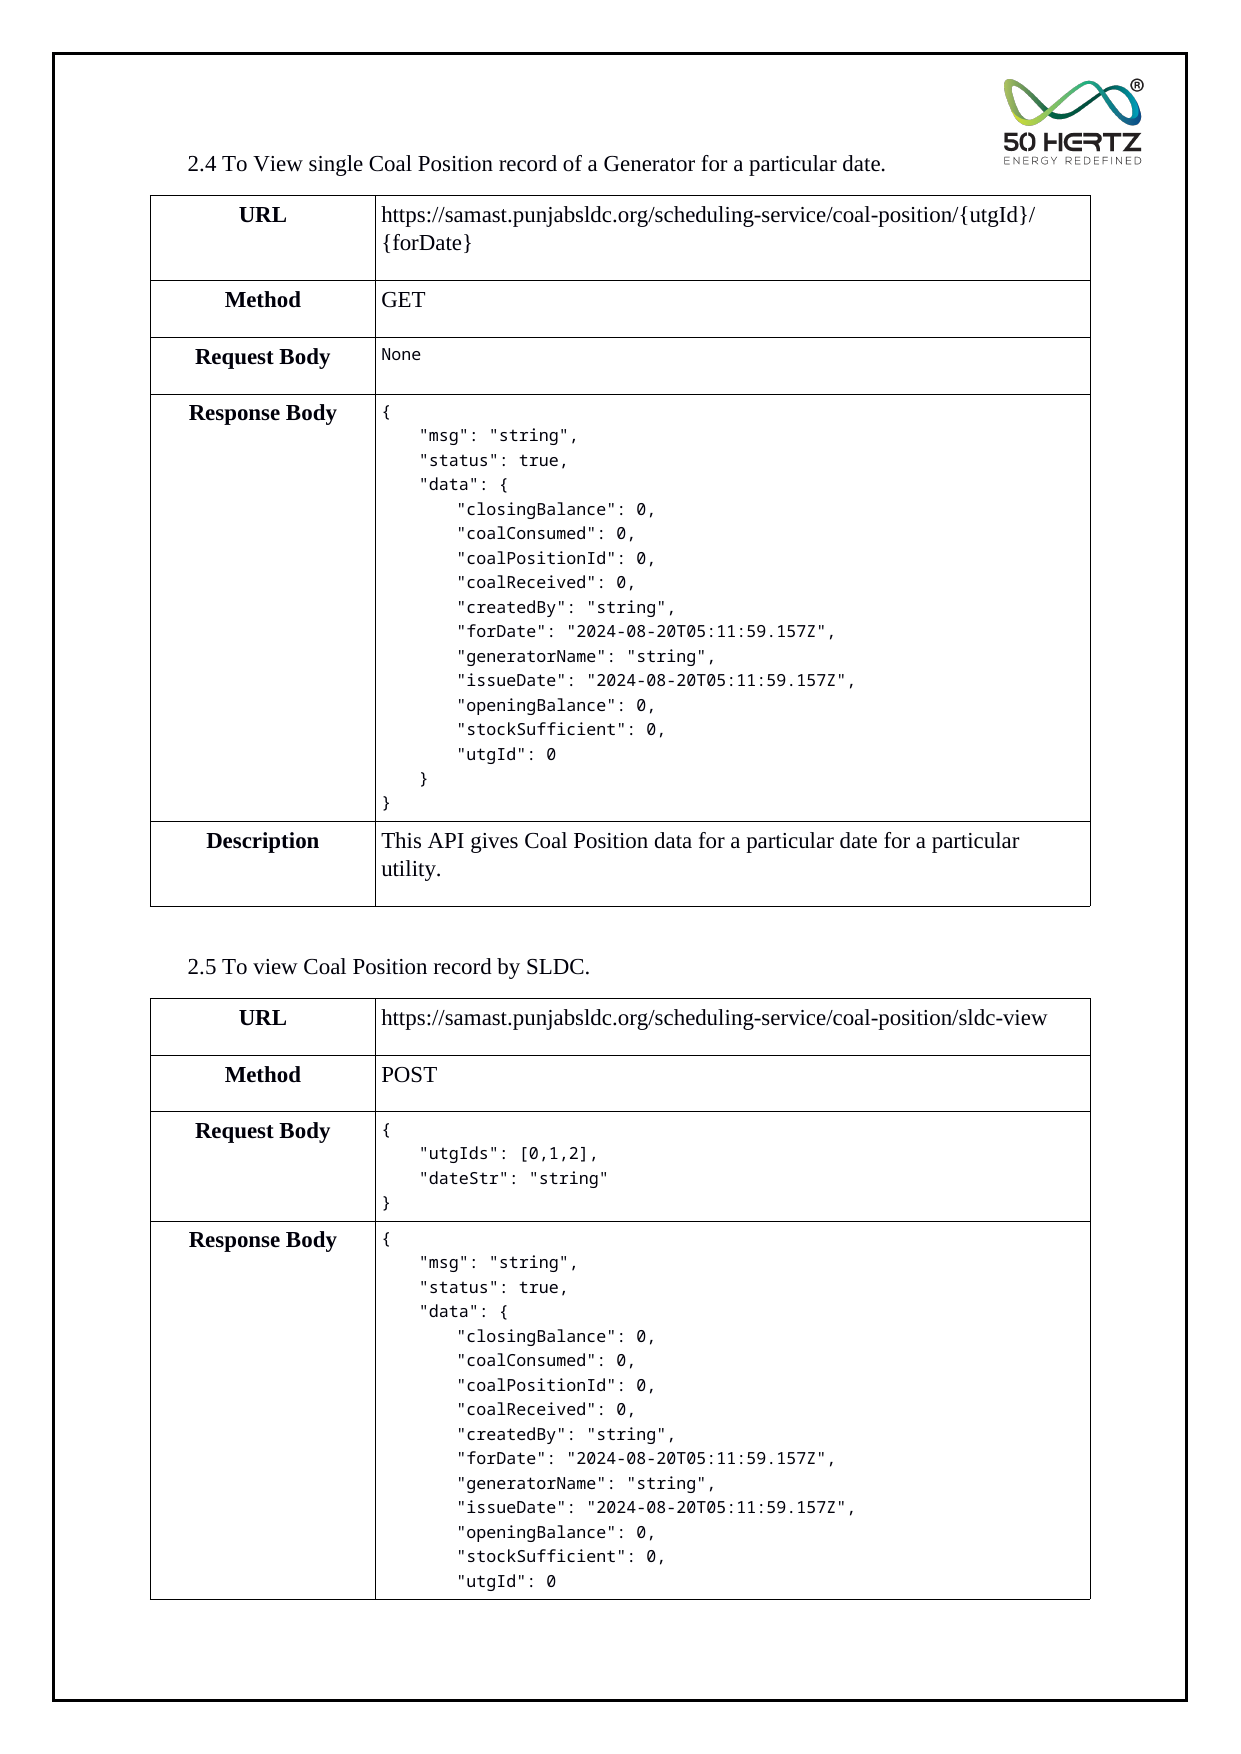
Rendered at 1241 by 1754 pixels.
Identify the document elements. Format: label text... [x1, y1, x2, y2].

table_cell Method [151, 1056, 375, 1111]
text 2.4 To View single Coal Position record of a Generator for a particular date. [150, 150, 1090, 176]
table_cell GET [376, 281, 1090, 337]
table_cell { "msg": "string", "status": true, "data": { "closingBalance": 0, "coalConsumed": 0, "coalPositionId": 0, "coalReceived": 0, "createdBy": "string", "forDate": "2024-08-20T05:11:59.157Z", "generatorName": "string", "issueDate": "2024-08-20T05:11:59.157Z", "openingBalance": 0, "stockSufficient": 0, "utgId": 0 } } [376, 395, 1090, 821]
table_cell Method [151, 281, 375, 337]
table_header https://samast.punjabsldc.org/scheduling-service/coal-position/{utgId}/{forDate} [376, 196, 1090, 280]
table_cell Response Body [151, 1222, 375, 1599]
table_cell Request Body [151, 338, 375, 393]
table_header URL [151, 999, 375, 1055]
table_cell { "utgIds": [0,1,2], "dateStr": "string" } [376, 1112, 1090, 1221]
table_cell Request Body [151, 1112, 375, 1221]
table_cell POST [376, 1056, 1090, 1111]
table_cell Response Body [151, 395, 375, 821]
table_header https://samast.punjabsldc.org/scheduling-service/coal-position/sldc-view [376, 999, 1090, 1055]
text 2.5 To view Coal Position record by SLDC. [150, 953, 1090, 979]
picture [996, 77, 1147, 168]
table_header URL [151, 196, 375, 280]
table_cell Description [151, 822, 375, 906]
table_cell This API gives Coal Position data for a particular date for a particular utility. [376, 822, 1090, 906]
table_cell { "msg": "string", "status": true, "data": { "closingBalance": 0, "coalConsumed": 0, "coalPositionId": 0, "coalReceived": 0, "createdBy": "string", "forDate": "2024-08-20T05:11:59.157Z", "generatorName": "string", "issueDate": "2024-08-20T05:11:59.157Z", "openingBalance": 0, "stockSufficient": 0, "utgId": 0 [376, 1222, 1090, 1599]
table_cell None [376, 338, 1090, 393]
